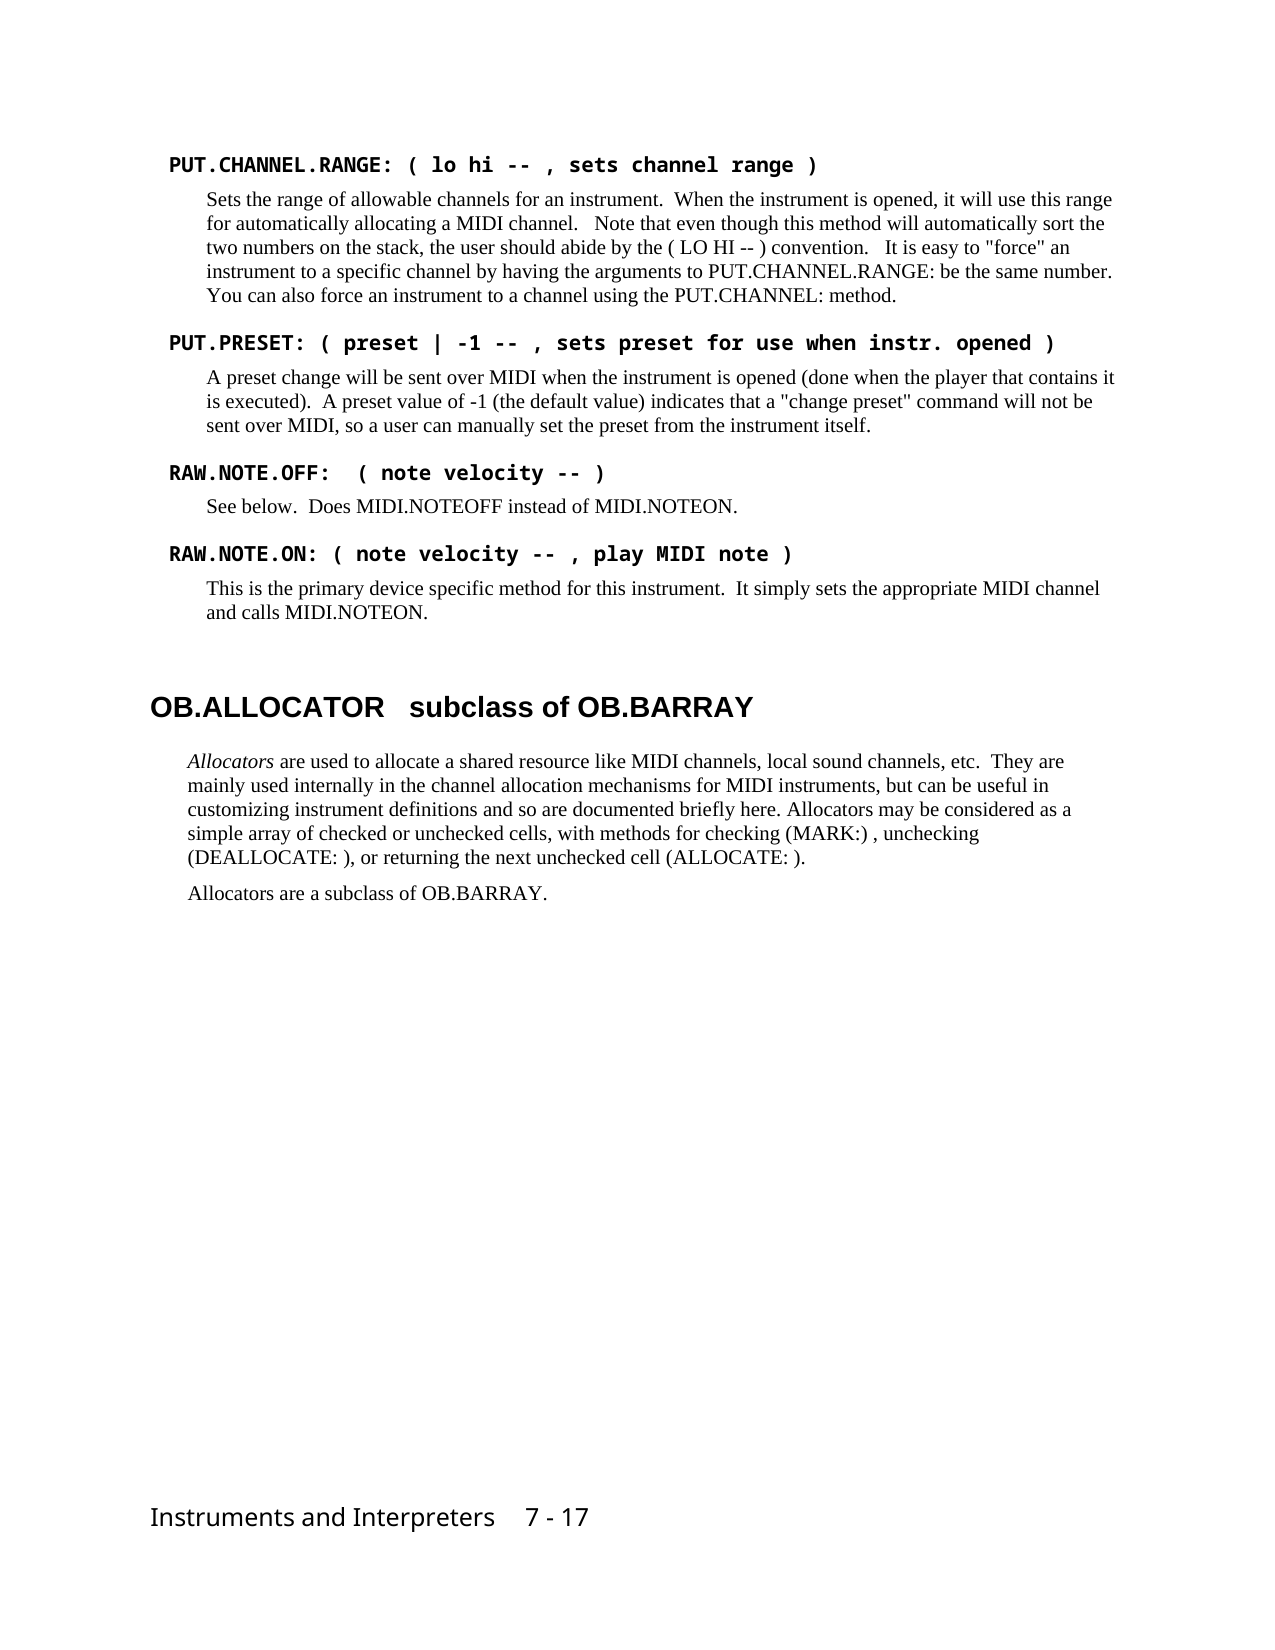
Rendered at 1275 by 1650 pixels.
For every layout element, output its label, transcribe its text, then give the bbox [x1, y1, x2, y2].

subtitle OB.ALLOCATOR subclass of OB.BARRAY [150, 690, 1125, 723]
text PUT.PRESET: ( preset | -1 -- , sets preset for use when instr. opened ) [169, 328, 1200, 356]
text PUT.CHANNEL.RANGE: ( lo hi -- , sets channel range ) [169, 150, 1200, 178]
text See below. Does MIDI.NOTEOFF instead of MIDI.NOTEON. [206, 494, 1125, 518]
text A preset change will be sent over MIDI when the instrument is opened (done when the player that contains it is executed). A preset value of -1 (the default value) indicates that a "change preset" command will not be sent over MIDI, so a user can manually set the preset from the instrument itself. [206, 365, 1125, 437]
text Allocators are used to allocate a shared resource like MIDI channels, local sound channels, etc. They are mainly used internally in the channel allocation mechanisms for MIDI instruments, but can be useful in customizing instrument definitions and so are documented briefly here. Allocators may be considered as a simple array of checked or unchecked cells, with methods for checking (MARK:) , unchecking (DEALLOCATE: ), or returning the next unchecked cell (ALLOCATE: ). [187, 748, 1125, 869]
text Sets the range of allowable channels for an instrument. When the instrument is opened, it will use this range for automatically allocating a MIDI channel. Note that even though this method will automatically sort the two numbers on the stack, the user should abide by the ( LO HI -- ) convention. It is easy to "force" an instrument to a specific channel by having the arguments to PUT.CHANNEL.RANGE: be the same number. You can also force an instrument to a channel using the PUT.CHANNEL: method. [206, 187, 1125, 307]
text RAW.NOTE.OFF: ( note velocity -- ) [169, 458, 1200, 486]
text RAW.NOTE.ON: ( note velocity -- , play MIDI note ) [169, 539, 1200, 568]
text This is the primary device specific method for this instrument. It simply sets the appropriate MIDI channel and calls MIDI.NOTEON. [206, 576, 1125, 624]
text Allocators are a subclass of OB.BARRAY. [187, 881, 1125, 905]
